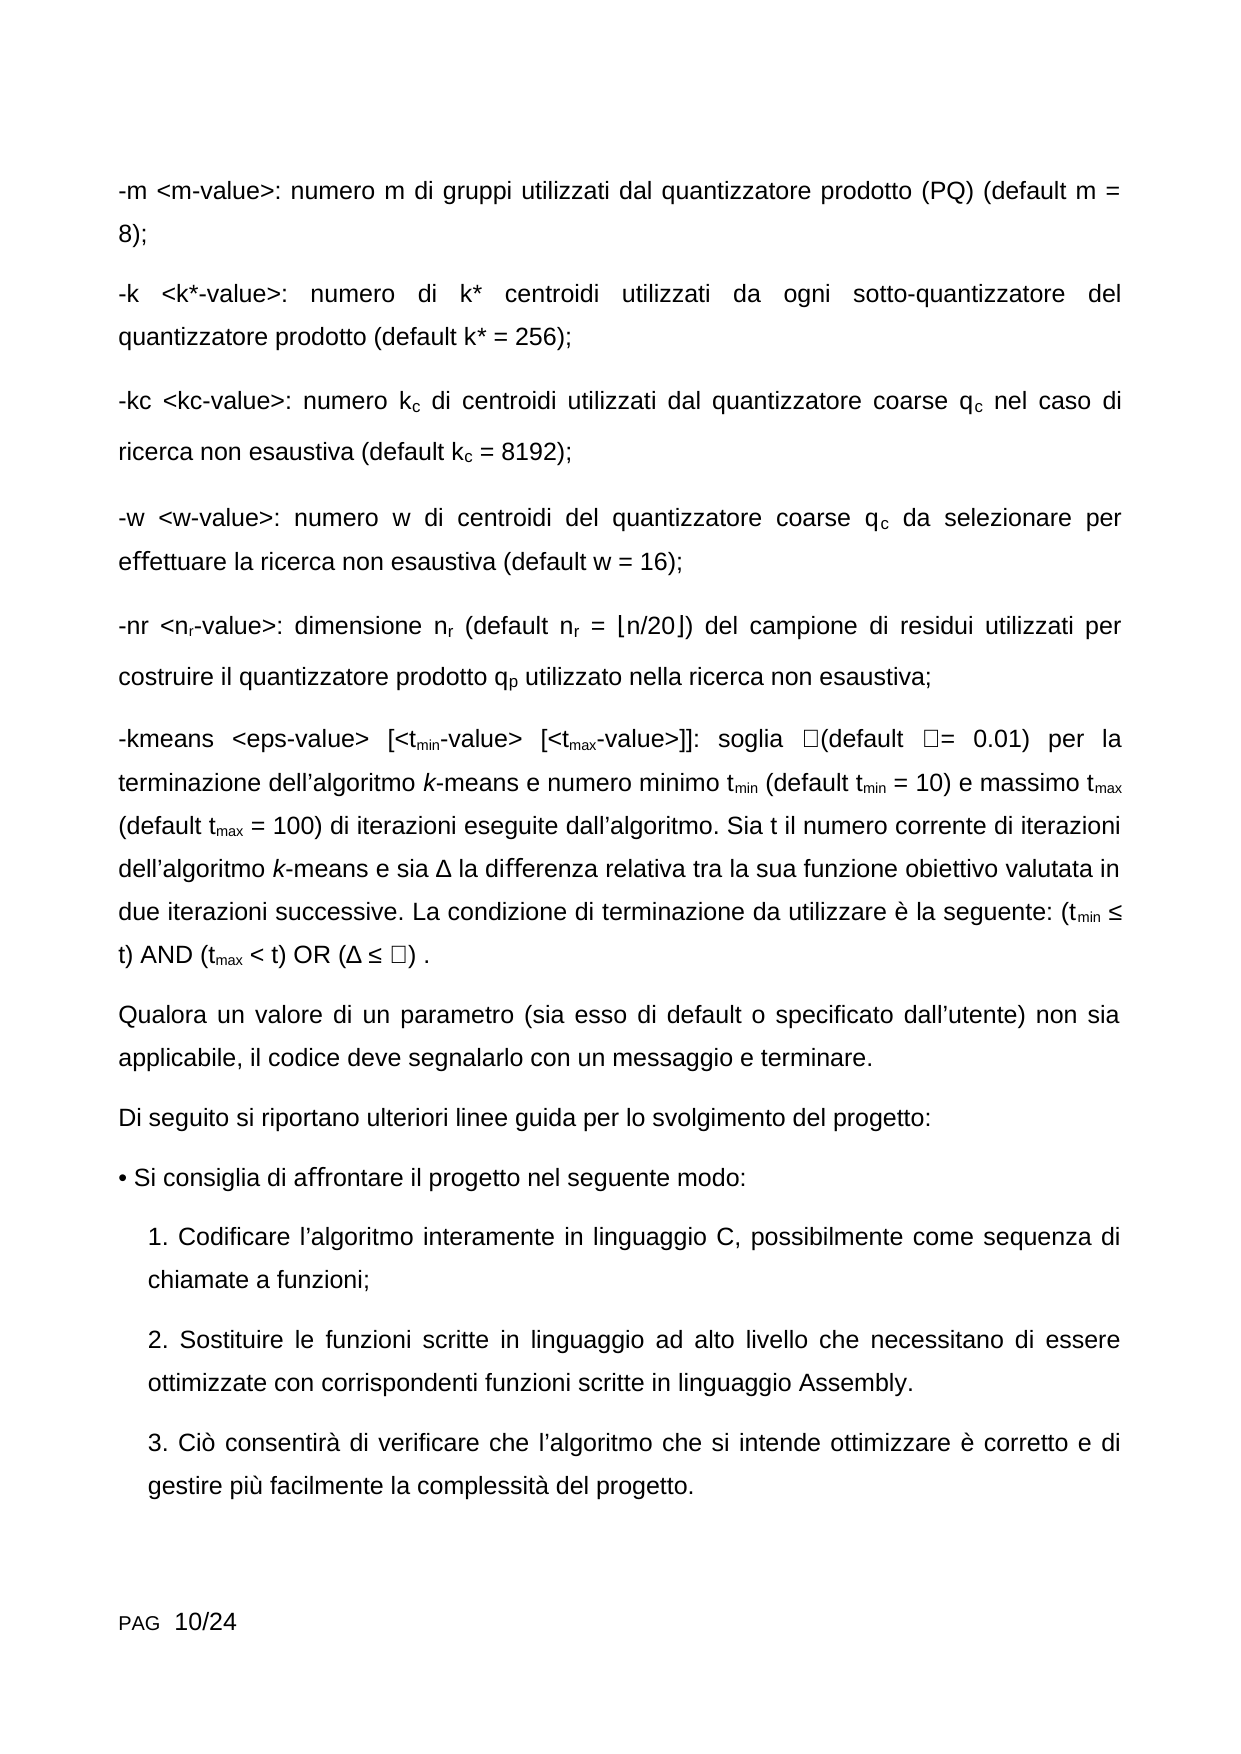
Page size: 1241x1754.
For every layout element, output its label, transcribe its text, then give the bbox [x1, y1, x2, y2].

text -kmeans <eps-value> [<tmin-value> [<tmax-value>]]: soglia (default = 0.01) per la terminazione dell’algoritmo k-means e numero minimo tmin (default tmin = 10) e massimo tmax (default tmax = 100) di iterazioni eseguite dall’algoritmo. Sia t il numero corrente di iterazioni dell’algoritmo k-means e sia ∆ la diﬀerenza relativa tra la sua funzione obiettivo valutata in due iterazioni successive. La condizione di terminazione da utilizzare è la seguente: (tmin ≤ t) AND (tmax < t) OR (∆ ≤ ) . [118, 724, 1122, 969]
text 1. Codiﬁcare l’algoritmo interamente in linguaggio C, possibilmente come sequenza di chiamate a funzioni; [148, 1222, 1122, 1294]
text Qualora un valore di un parametro (sia esso di default o speciﬁcato dall’utente) non sia applicabile, il codice deve segnalarlo con un messaggio e terminare. [118, 1000, 1122, 1072]
text -m <m-value>: numero m di gruppi utilizzati dal quantizzatore prodotto (PQ) (default m = 8); [118, 176, 1122, 248]
text -k <k*-value>: numero di k* centroidi utilizzati da ogni sotto-quantizzatore del quantizzatore prodotto (default k* = 256); [118, 279, 1122, 351]
text -nr <nr-value>: dimensione nr (default nr = ⌊n/20⌋) del campione di residui utilizzati per costruire il quantizzatore prodotto qp utilizzato nella ricerca non esaustiva; [118, 607, 1122, 691]
text Di seguito si riportano ulteriori linee guida per lo svolgimento del progetto: [118, 1103, 1122, 1132]
text 3. Ciò consentirà di veriﬁcare che l’algoritmo che si intende ottimizzare è corretto e di gestire più facilmente la complessità del progetto. [148, 1428, 1122, 1500]
text 2. Sostituire le funzioni scritte in linguaggio ad alto livello che necessitano di essere ottimizzate con corrispondenti funzioni scritte in linguaggio Assembly. [148, 1325, 1122, 1397]
text • Si consiglia di aﬀrontare il progetto nel seguente modo: [118, 1163, 1122, 1191]
text -kc <kc-value>: numero kc di centroidi utilizzati dal quantizzatore coarse qc nel caso di ricerca non esaustiva (default kc = 8192); [118, 382, 1122, 466]
text -w <w-value>: numero w di centroidi del quantizzatore coarse qc da selezionare per eﬀettuare la ricerca non esaustiva (default w = 16); [118, 499, 1122, 576]
